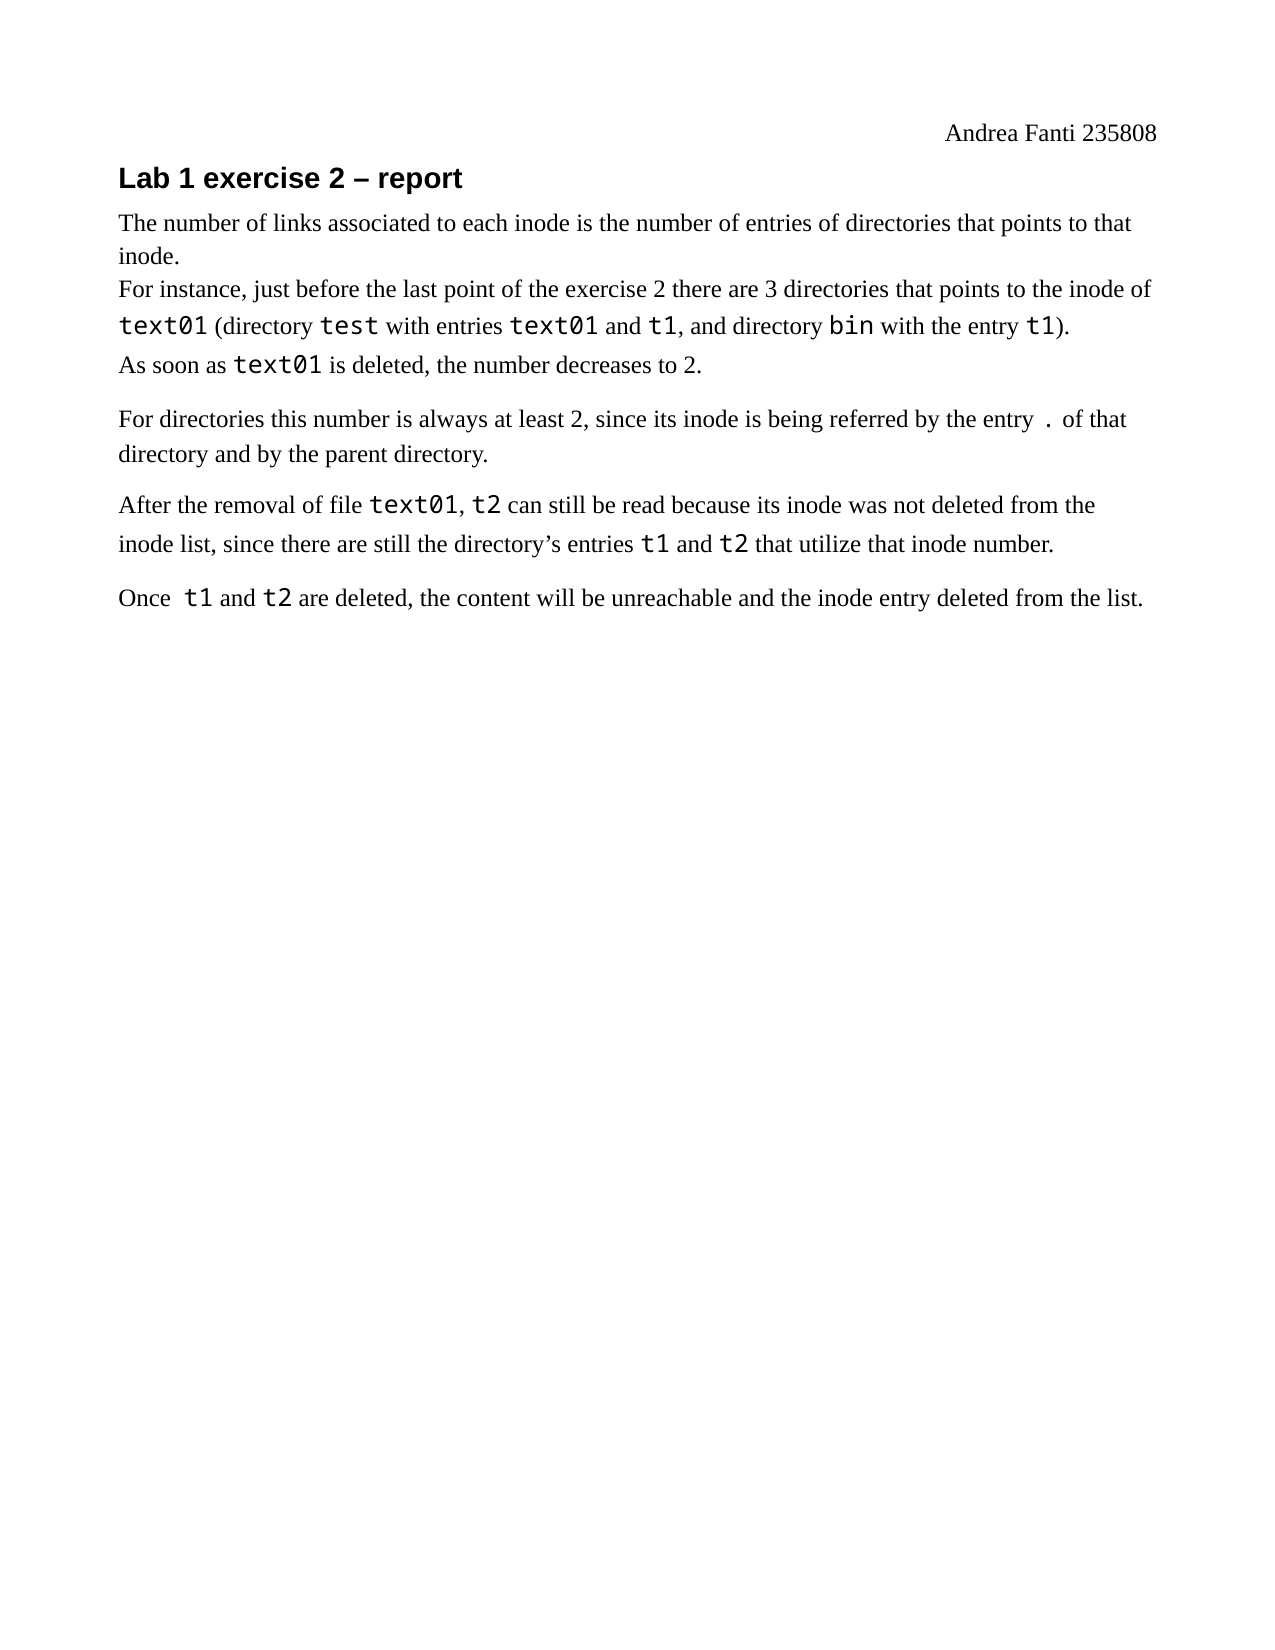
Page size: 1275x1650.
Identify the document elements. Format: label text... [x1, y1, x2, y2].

text For directories this number is always at least 2, since its inode is being referred by the entry . of that directory and by the parent directory. [118, 401, 1157, 468]
text The number of links associated to each inode is the number of entries of directories that points to that inode. For instance, just before the last point of the exercise 2 there are 3 directories that points to the inode of text01 (directory test with entries text01 and t1, and directory bin with the entry t1). As soon as text01 is deleted, the number decreases to 2. [118, 208, 1157, 381]
text After the removal of file text01, t2 can still be read because its inode was not deleted from the inode list, since there are still the directory’s entries t1 and t2 that utilize that inode number. [118, 486, 1157, 560]
text Andrea Fanti 235808 [118, 118, 1157, 147]
text Once t1 and t2 are deleted, the content will be unreachable and the inode entry deleted from the list. [118, 579, 1157, 613]
subtitle Lab 1 exercise 2 – report [118, 161, 1157, 195]
